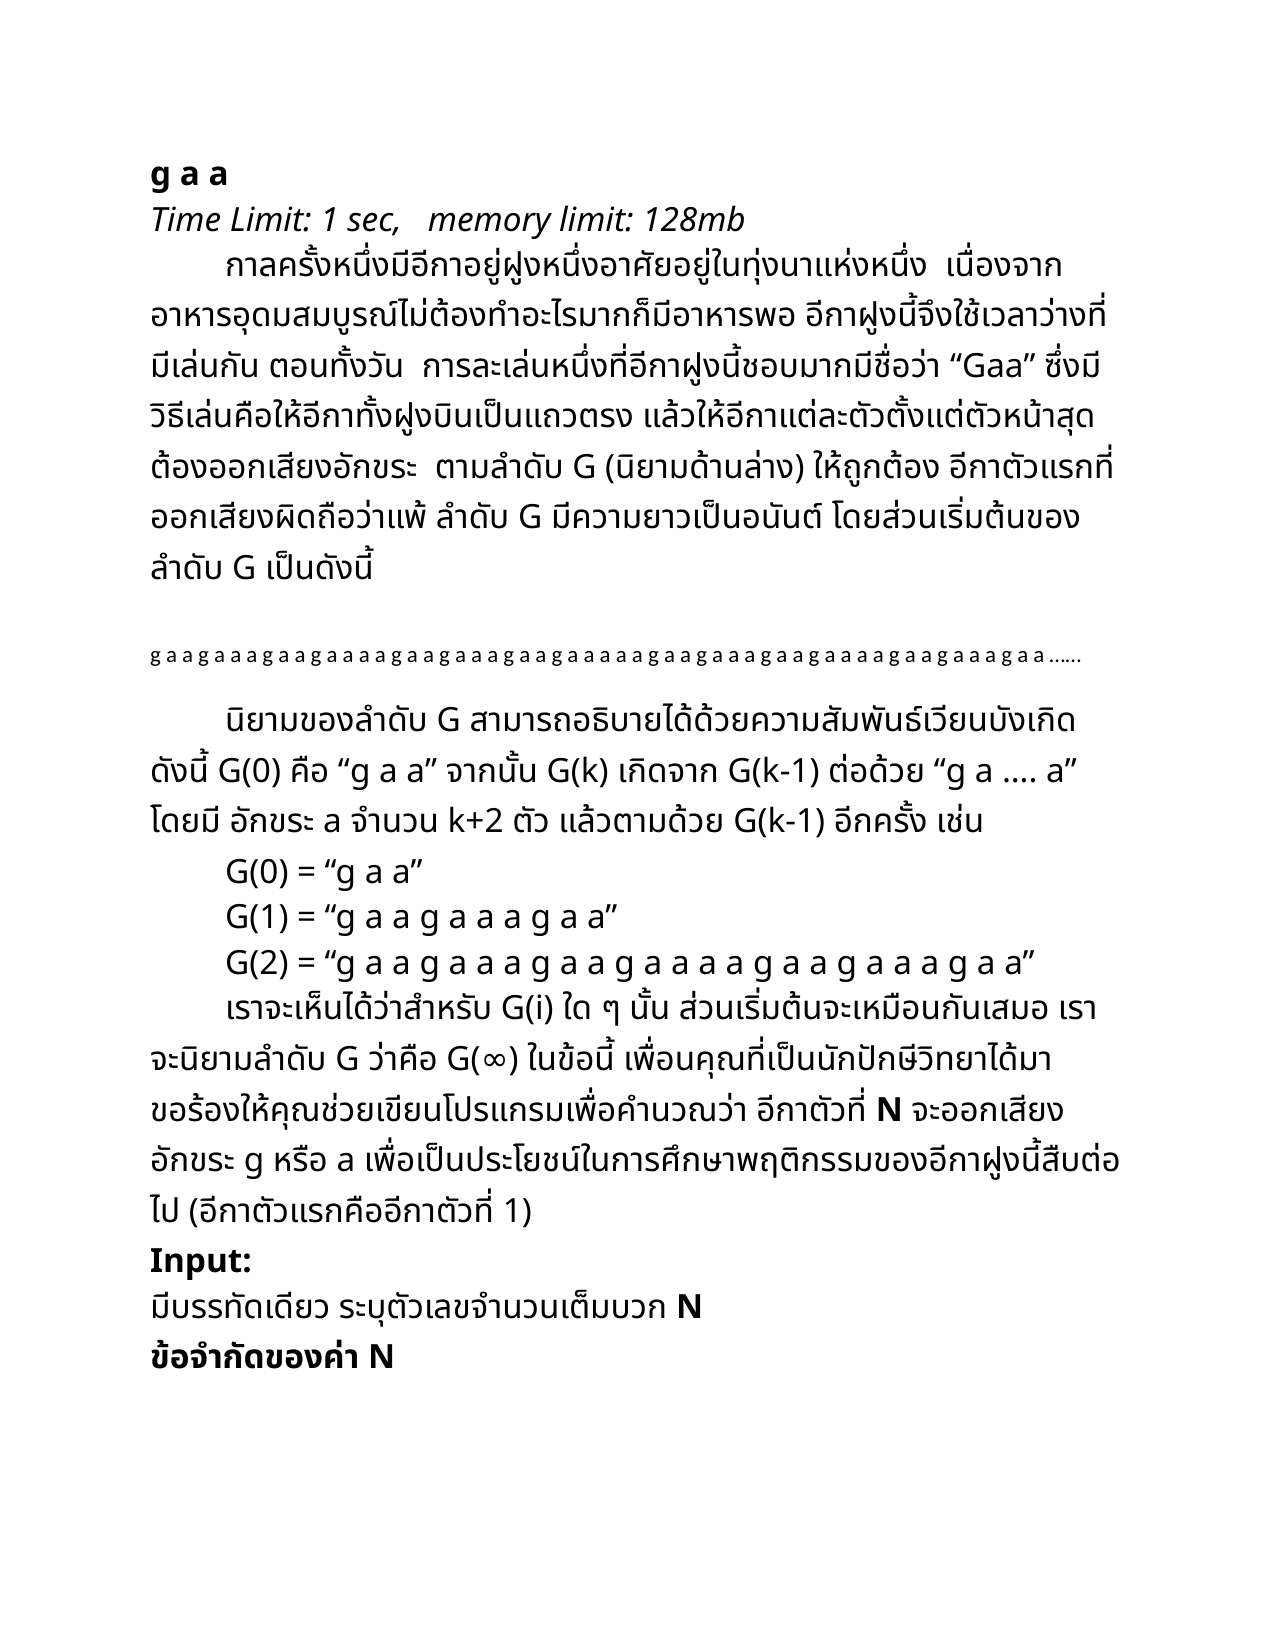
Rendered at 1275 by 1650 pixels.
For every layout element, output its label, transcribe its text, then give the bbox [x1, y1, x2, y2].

text G(0) = “g a a” [150, 848, 1125, 893]
text G(1) = “g a a g a a a g a a” [150, 893, 1125, 939]
text นิยามของลำดับ G สามารถอธิบายได้ด้วยความสัมพันธ์เวียนบังเกิดดังนี้ G(0) คือ “g a a” จากนั้น G(k) เกิดจาก G(k-1) ต่อด้วย “g a …. a” โดยมี อักขระ a จำนวน k+2 ตัว แล้วตามด้วย G(k-1) อีกครั้ง เช่น [150, 696, 1125, 848]
text g a a g a a a g a a g a a a a g a a g a a a g a a g a a a a a g a a g a a a g a a g a a a a g a a g a a a g a a …… [150, 640, 1125, 668]
text G(2) = “g a a g a a a g a a g a a a a g a a g a a a g a a” [150, 939, 1125, 984]
text Time Limit: 1 sec, memory limit: 128mb [150, 195, 1125, 241]
text g a a [150, 150, 1125, 195]
text มีบรรทัดเดียว ระบุตัวเลขจำนวนเต็มบวก N [150, 1283, 1125, 1333]
text Input: [150, 1237, 1125, 1283]
text ข้อจำกัดของค่า N [150, 1333, 1125, 1384]
text กาลครั้งหนึ่งมีอีกาอยู่ฝูงหนึ่งอาศัยอยู่ในทุ่งนาแห่งหนึ่ง เนื่องจากอาหารอุดมสมบูรณ์ไม่ต้องทำอะไรมากก็มีอาหารพอ อีกาฝูงนี้จึงใช้เวลาว่างที่มีเล่นกัน ตอนทั้งวัน การละเล่นหนึ่งที่อีกาฝูงนี้ชอบมากมีชื่อว่า “Gaa” ซึ่งมีวิธีเล่นคือให้อีกาทั้งฝูงบินเป็นแถวตรง แล้วให้อีกาแต่ละตัวตั้งแต่ตัวหน้าสุดต้องออกเสียงอักขระ ตามลำดับ G (นิยามด้านล่าง) ให้ถูกต้อง อีกาตัวแรกที่ออกเสียงผิดถือว่าแพ้ ลำดับ G มีความยาวเป็นอนันต์ โดยส่วนเริ่มต้นของลำดับ G เป็นดังนี้ [150, 241, 1125, 594]
text เราจะเห็นได้ว่าสำหรับ G(i) ใด ๆ นั้น ส่วนเริ่มต้นจะเหมือนกันเสมอ เราจะนิยามลำดับ G ว่าคือ G(∞) ในข้อนี้ เพื่อนคุณที่เป็นนักปักษีวิทยาได้มาขอร้องให้คุณช่วยเขียนโปรแกรมเพื่อคำนวณว่า อีกาตัวที่ N จะออกเสียงอักขระ g หรือ a เพื่อเป็นประโยชน์ในการศึกษาพฤติกรรมของอีกาฝูงนี้สืบต่อไป (อีกาตัวแรกคืออีกาตัวที่ 1) [150, 984, 1125, 1237]
